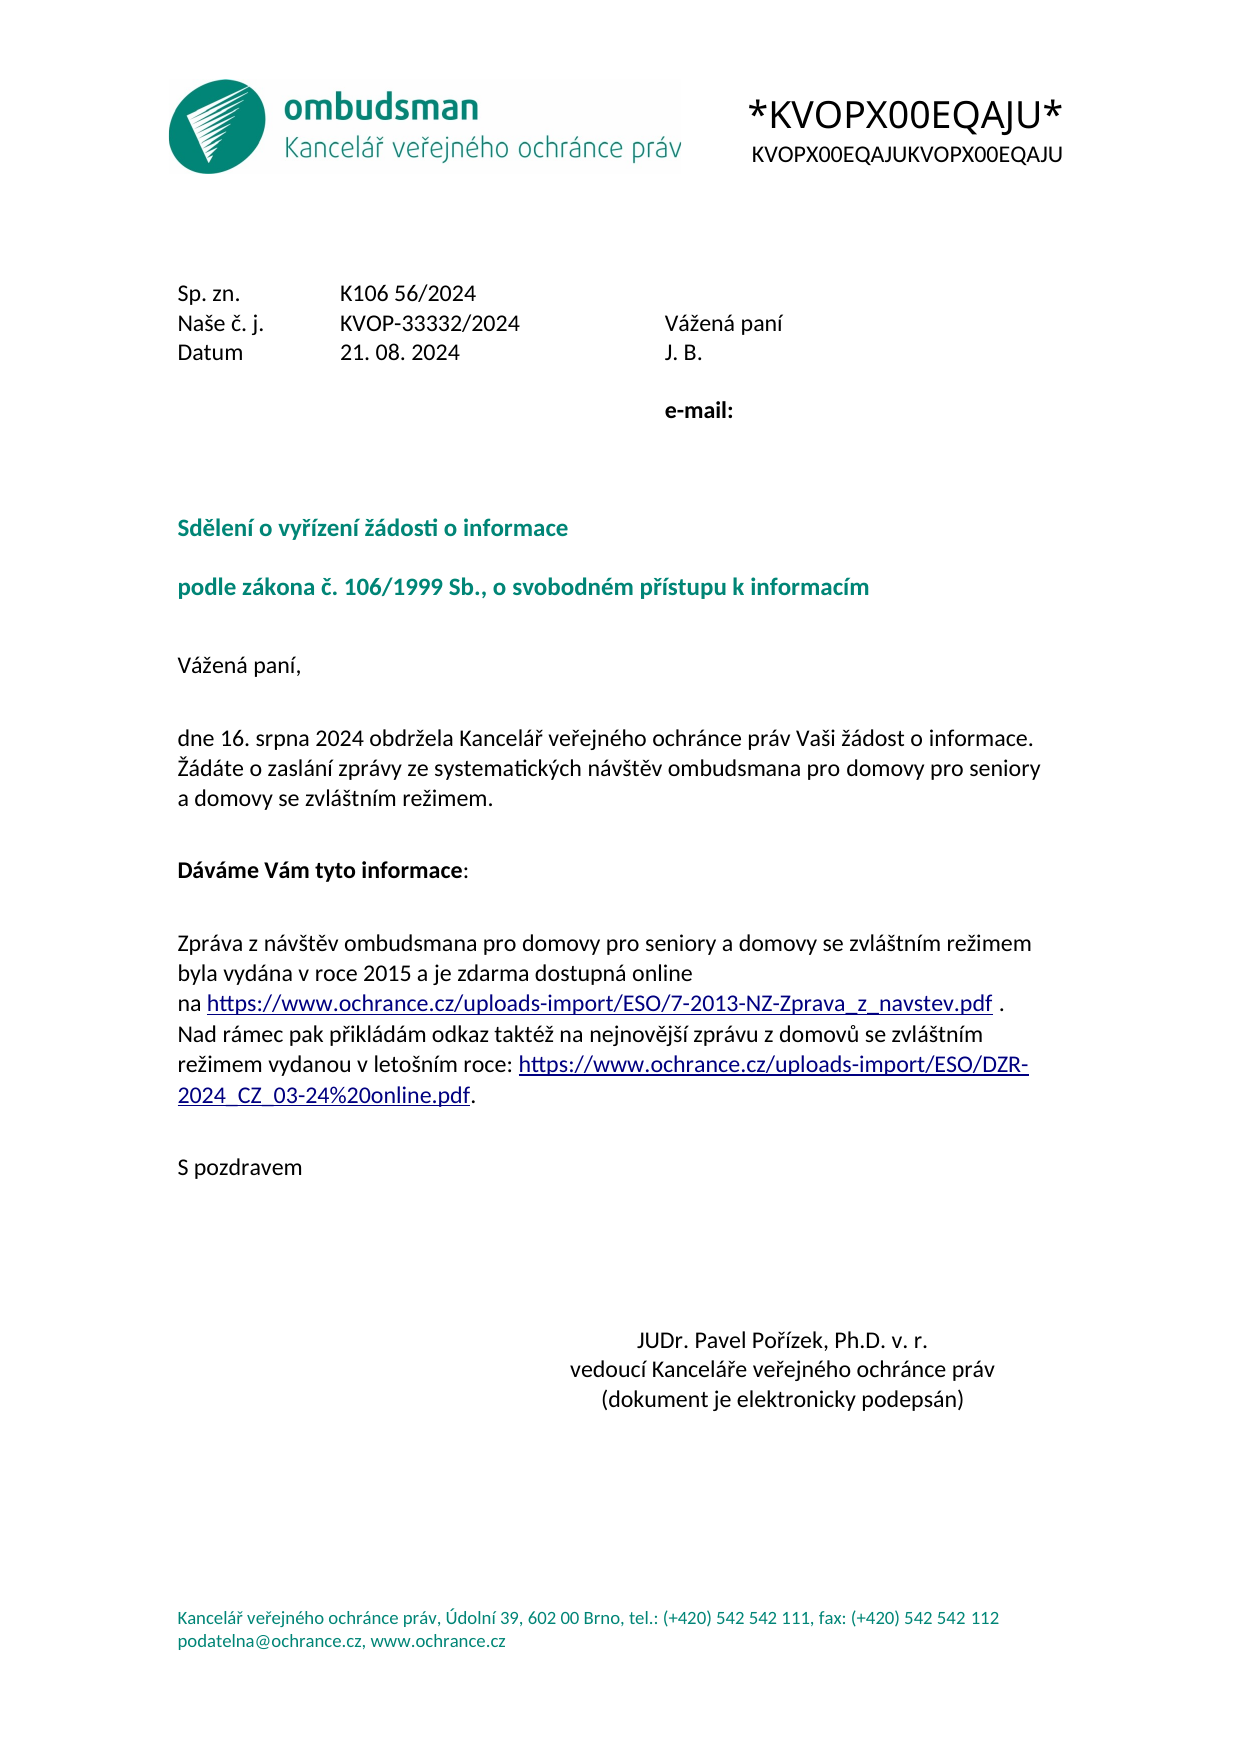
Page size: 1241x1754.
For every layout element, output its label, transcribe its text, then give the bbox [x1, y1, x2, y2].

text JUDr. Pavel Pořízek, Ph.D. v. r. [502, 1325, 1063, 1354]
subtitle podle zákona č. 106/1999 Sb., o svobodném přístupu k informacím [177, 571, 1063, 602]
text dne 16. srpna 2024 obdržela Kancelář veřejného ochránce práv Vaši žádost o informace. Žádáte o zaslání zprávy ze systematických návštěv ombudsmana pro domovy pro seniory a domovy se zvláštním režimem. [177, 723, 1063, 813]
text Zpráva z návštěv ombudsmana pro domovy pro seniory a domovy se zvláštním režimem byla vydána v roce 2015 a je zdarma dostupná online na https://www.ochrance.cz/uploads-import/ESO/7-2013-NZ-Zprava_z_navstev.pdf . Nad rámec pak přikládám odkaz taktéž na nejnovější zprávu z domovů se zvláštním režimem vydanou v letošním roce: https://www.ochrance.cz/uploads-import/ESO/DZR-2024_CZ_03-24%20online.pdf. [177, 928, 1063, 1109]
table_header Sp. zn. Naše č. j. Datum [177, 220, 340, 513]
table_header Vážená paní J. B. e-mail: [665, 220, 1085, 513]
subtitle Sdělení o vyřízení žádosti o informace [177, 513, 1063, 543]
table_header K106 56/2024 KVOP-33332/2024 21. 08. 2024 [340, 220, 664, 513]
text Vážená paní, [177, 651, 1063, 680]
text vedoucí Kanceláře veřejného ochránce práv [502, 1354, 1063, 1384]
text Dáváme Vám tyto informace: [177, 856, 1063, 885]
text (dokument je elektronicky podepsán) [502, 1384, 1063, 1413]
text S pozdravem [177, 1152, 1063, 1181]
